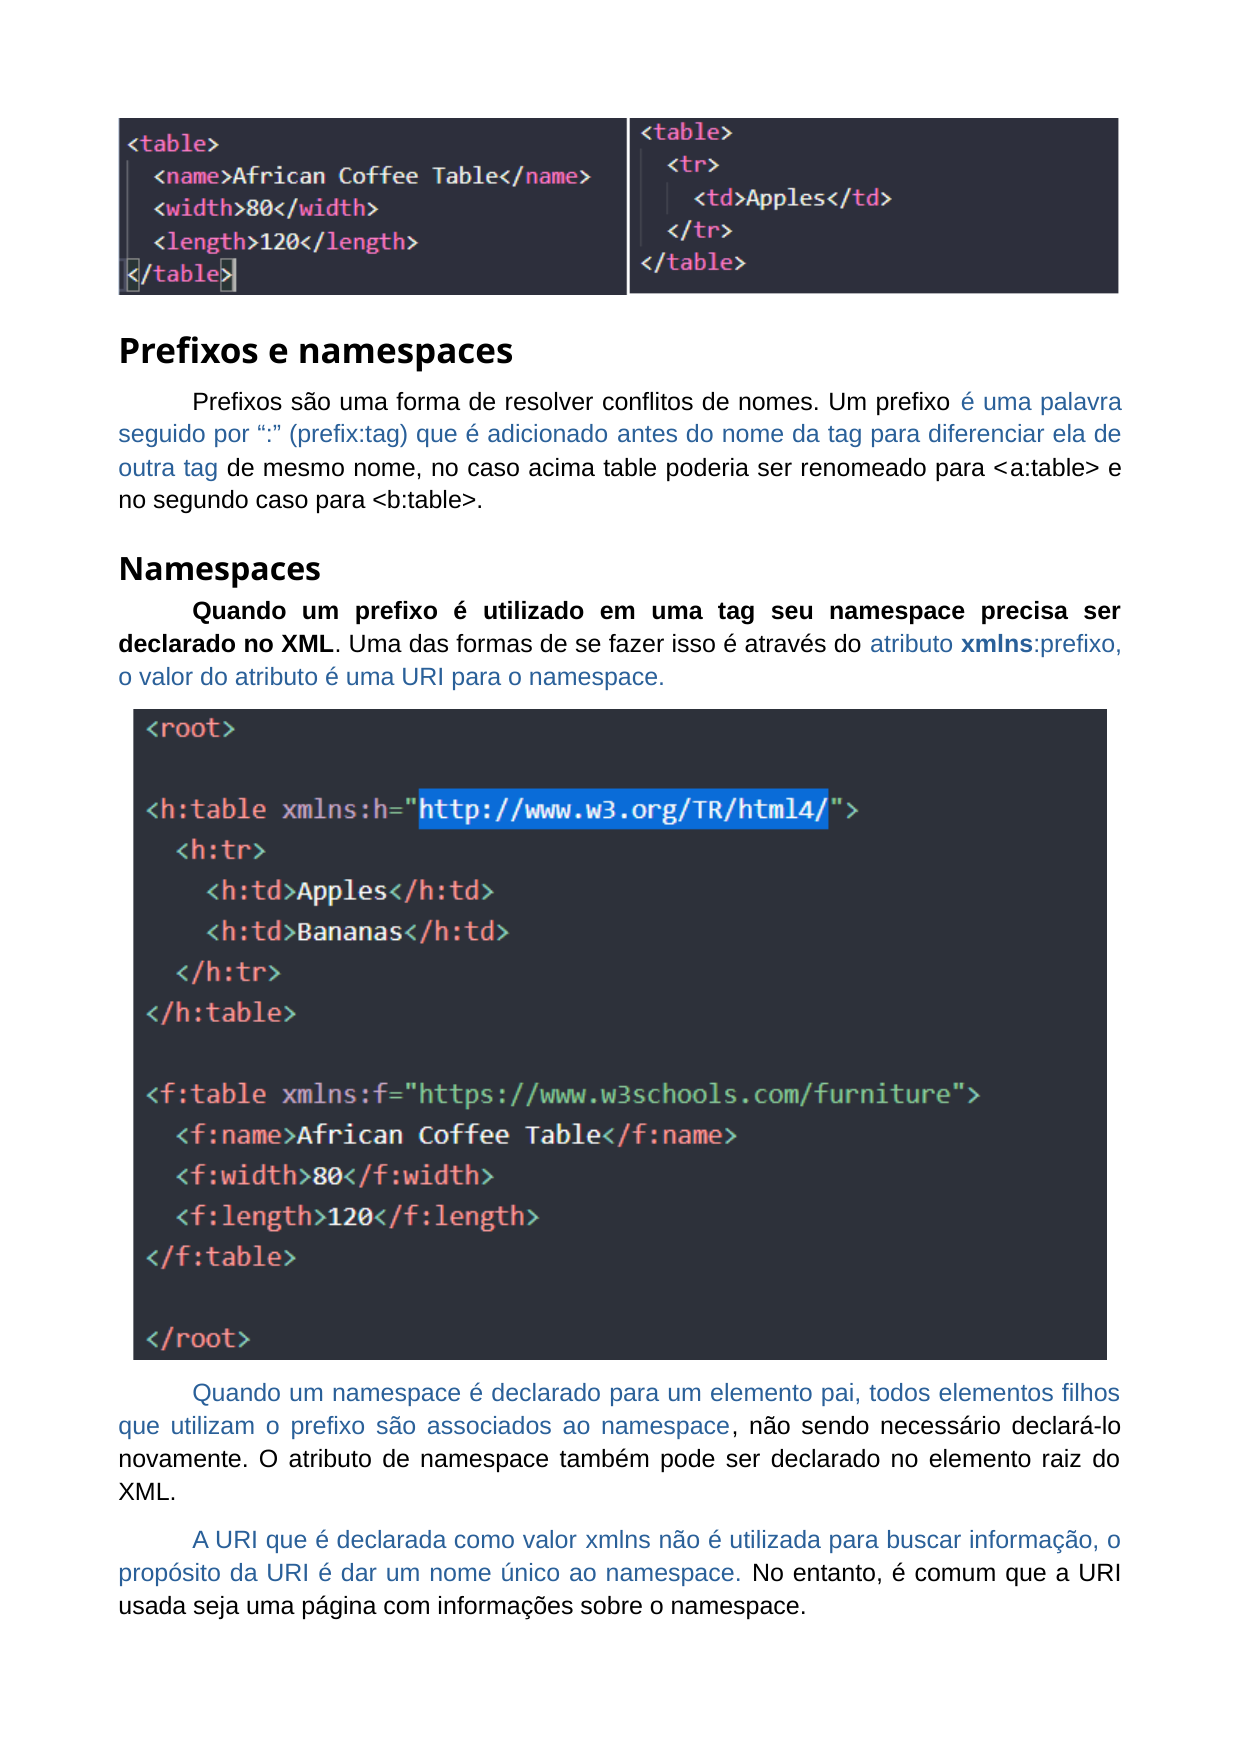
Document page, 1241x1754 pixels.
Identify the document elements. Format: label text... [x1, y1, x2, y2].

picture [118, 118, 1123, 295]
text Quando um namespace é declarado para um elemento pai, todos elementos filhos que utilizam o prefixo são associados ao namespace, não sendo necessário declará-lo novamente. O atributo de namespace também pode ser declarado no elemento raiz do XML. [118, 1378, 1122, 1506]
subtitle Prefixos e namespaces [118, 326, 1122, 374]
picture [133, 709, 1107, 1360]
text Prefixos são uma forma de resolver conflitos de nomes. Um prefixo é uma palavra seguido por “:” (prefix:tag) que é adicionado antes do nome da tag para diferenciar ela de outra tag de mesmo nome, no caso acima table poderia ser renomeado para <a:table> e no segundo caso para <b:table>. [118, 386, 1122, 514]
subtitle Namespaces [118, 546, 1122, 589]
text Quando um prefixo é utilizado em uma tag seu namespace precisa ser declarado no XML. Uma das formas de se fazer isso é através do atributo xmlns:prefixo, o valor do atributo é uma URI para o namespace. [118, 596, 1122, 690]
text A URI que é declarada como valor xmlns não é utilizada para buscar informação, o propósito da URI é dar um nome único ao namespace. No entanto, é comum que a URI usada seja uma página com informações sobre o namespace. [118, 1525, 1122, 1620]
